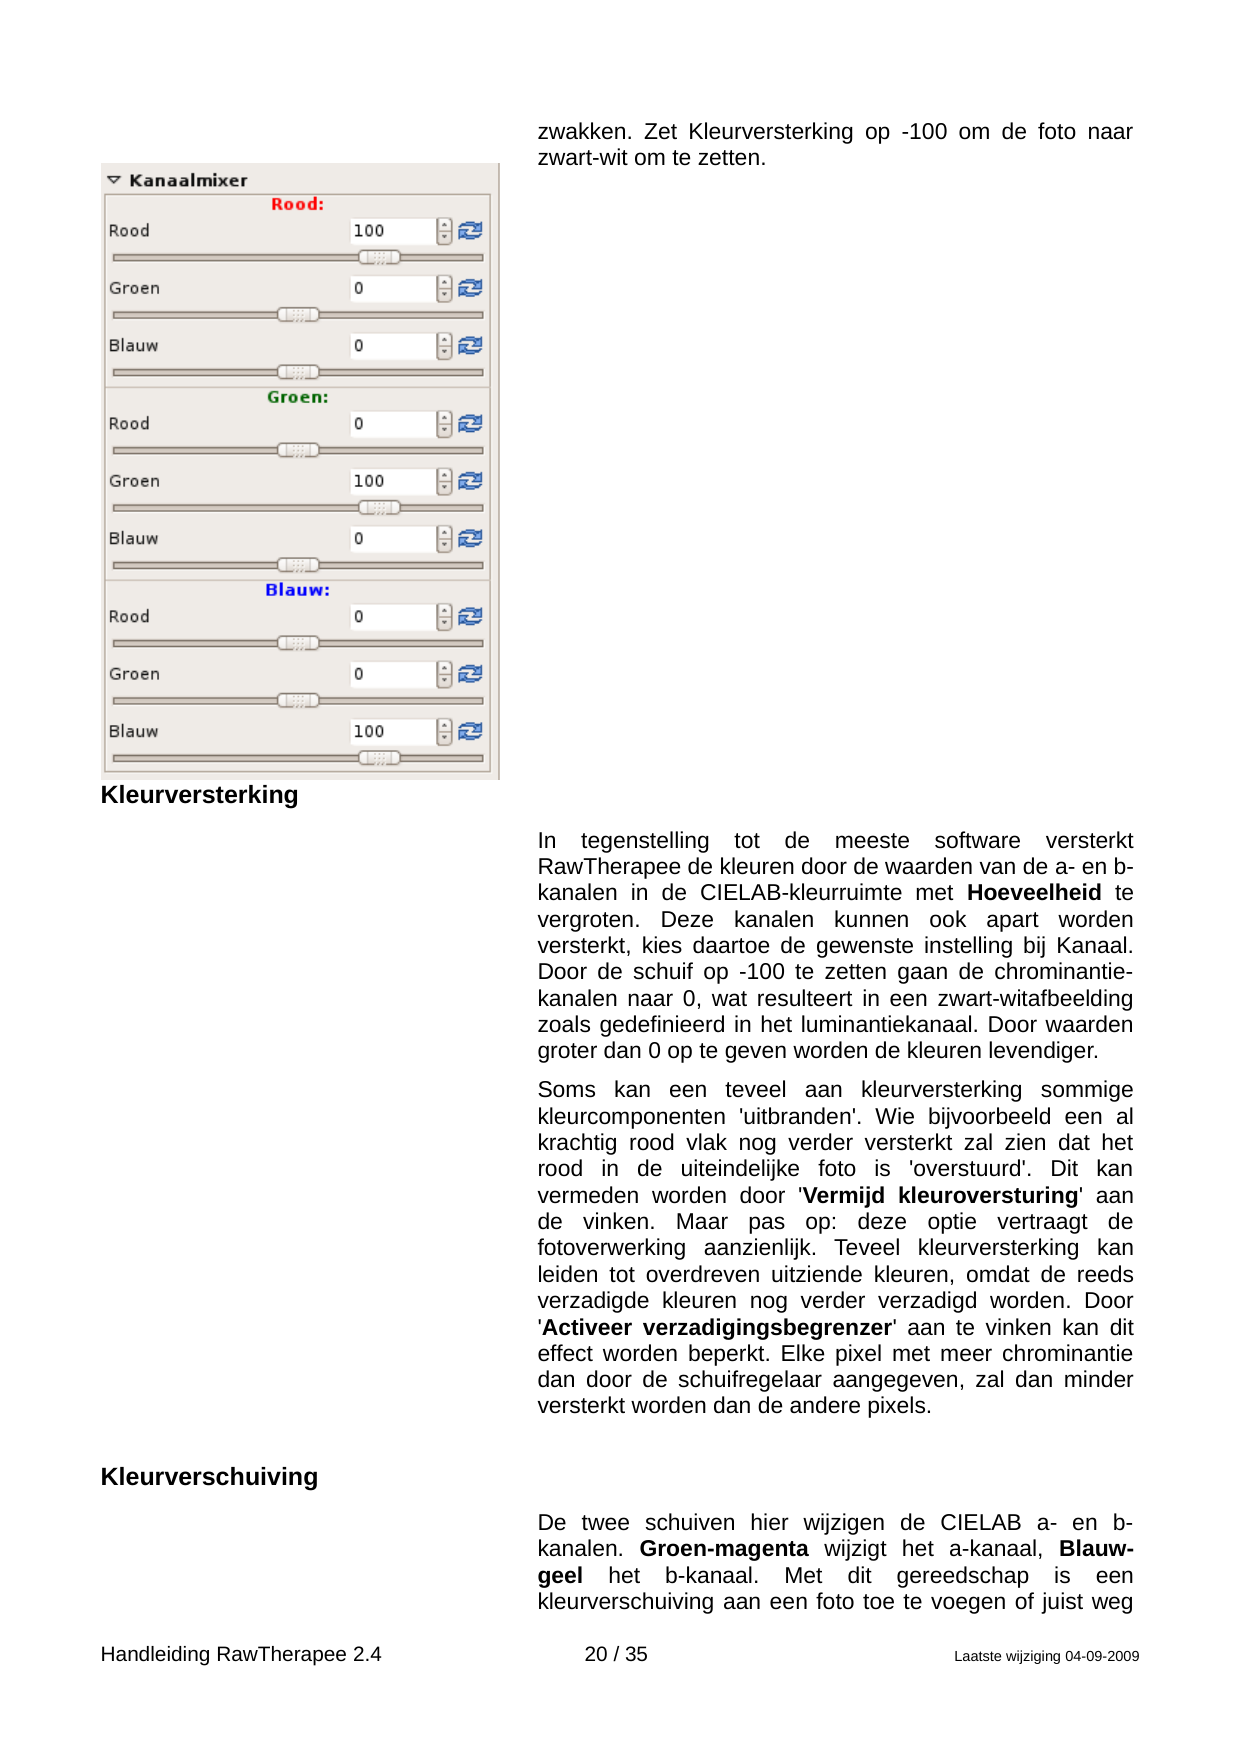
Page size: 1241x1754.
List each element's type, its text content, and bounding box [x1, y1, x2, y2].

table_header zwakken. Zet Kleurversterking op -100 om de foto naar zwart-wit om te zetten. [531, 112, 1140, 189]
table_header [100, 1503, 531, 1620]
subtitle Kleurverschuiving [100, 1462, 1140, 1491]
table_header [100, 821, 531, 1437]
picture [101, 163, 500, 780]
table_header [100, 112, 531, 189]
table_header De twee schuiven hier wijzigen de CIELAB a- en b-kanalen. Groen-magenta wijzigt het a-kanaal, Blauw-geel het b-kanaal. Met dit gereedschap is een kleurverschuiving aan een foto toe te voegen of juist weg [531, 1503, 1140, 1620]
table_header In tegenstelling tot de meeste software versterkt RawTherapee de kleuren door de waarden van de a- en b-kanalen in de CIELAB-kleurruimte met Hoeveelheid te vergroten. Deze kanalen kunnen ook apart worden versterkt, kies daartoe de gewenste instelling bij Kanaal. Door de schuif op -100 te zetten gaan de chrominantie-kanalen naar 0, wat resulteert in een zwart-witafbeelding zoals gedefinieerd in het luminantiekanaal. Door waarden groter dan 0 op te geven worden de kleuren levendiger. Soms kan een teveel aan kleurversterking sommige kleurcomponenten 'uitbranden'. Wie bijvoorbeeld een al krachtig rood vlak nog verder versterkt zal zien dat het rood in de uiteindelijke foto is 'overstuurd'. Dit kan vermeden worden door 'Vermijd kleuroversturing' aan de vinken. Maar pas op: deze optie vertraagt de fotoverwerking aanzienlijk. Teveel kleurversterking kan leiden tot overdreven uitziende kleuren, omdat de reeds verzadigde kleuren nog verder verzadigd worden. Door 'Activeer verzadigingsbegrenzer' aan te vinken kan dit effect worden beperkt. Elke pixel met meer chrominantie dan door de schuifregelaar aangegeven, zal dan minder versterkt worden dan de andere pixels. [531, 821, 1140, 1437]
